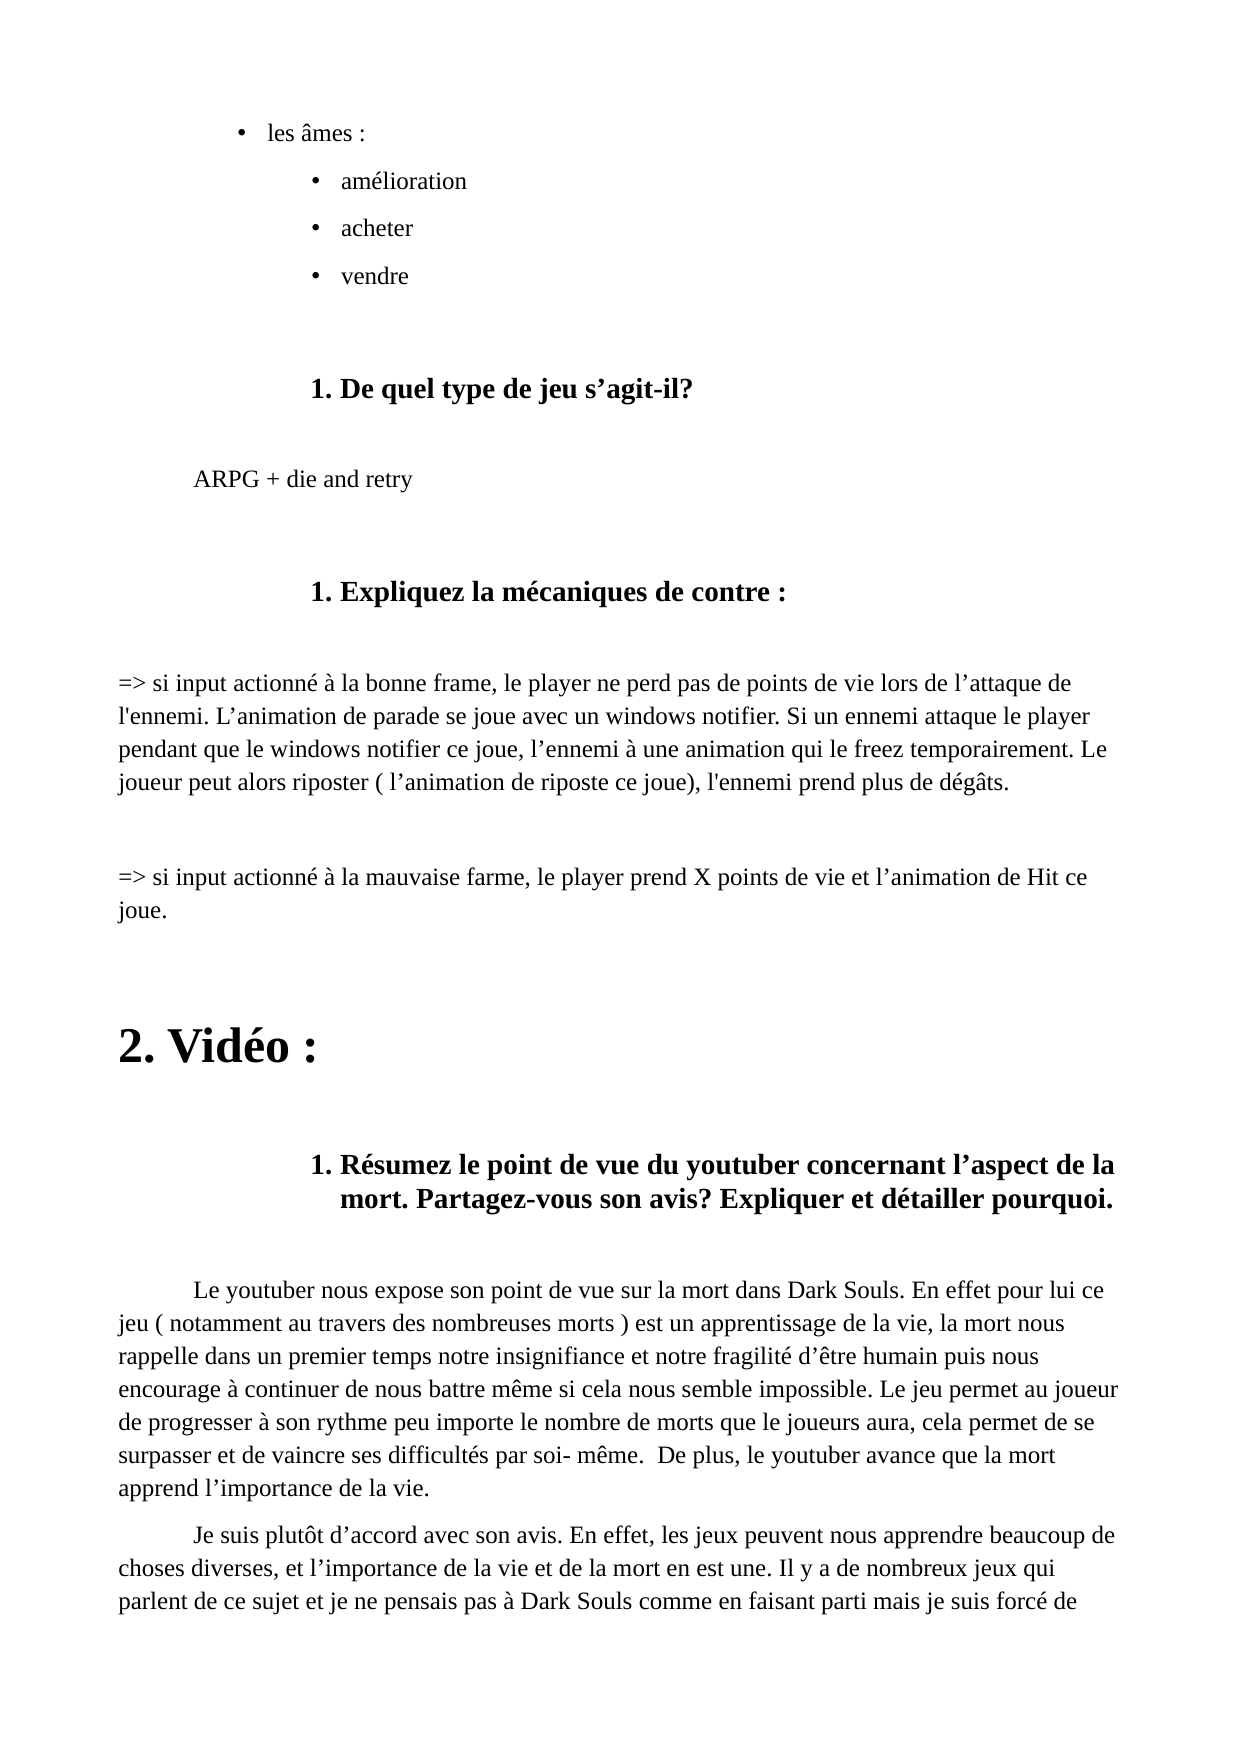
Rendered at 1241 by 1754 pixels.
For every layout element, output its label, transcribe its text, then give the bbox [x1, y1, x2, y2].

list acheter [311, 213, 1122, 242]
text Le youtuber nous expose son point de vue sur la mort dans Dark Souls. En effet pour lui ce jeu ( notamment au travers des nombreuses morts ) est un apprentissage de la vie, la mort nous rappelle dans un premier temps notre insignifiance et notre fragilité d’être humain puis nous encourage à continuer de nous battre même si cela nous semble impossible. Le jeu permet au joueur de progresser à son rythme peu importe le nombre de morts que le joueurs aura, cela permet de se surpasser et de vaincre ses difficultés par soi- même. De plus, le youtuber avance que la mort apprend l’importance de la vie. [118, 1275, 1122, 1502]
text ARPG + die and retry [193, 464, 1122, 493]
subtitle De quel type de jeu s’agit-il? [310, 371, 1122, 404]
text => si input actionné à la bonne frame, le player ne perd pas de points de vie lors de l’attaque de l'ennemi. L’animation de parade se joue avec un windows notifier. Si un ennemi attaque le player pendant que le windows notifier ce joue, l’ennemi à une animation qui le freez temporairement. Le joueur peut alors riposter ( l’animation de riposte ce joue), l'ennemi prend plus de dégâts. [118, 668, 1122, 796]
text Je suis plutôt d’accord avec son avis. En effet, les jeux peuvent nous apprendre beaucoup de choses diverses, et l’importance de la vie et de la mort en est une. Il y a de nombreux jeux qui parlent de ce sujet et je ne pensais pas à Dark Souls comme en faisant parti mais je suis forcé de [118, 1520, 1122, 1615]
text => si input actionné à la mauvaise farme, le player prend X points de vie et l’animation de Hit ce joue. [118, 862, 1122, 924]
subtitle 2. Vidéo : [118, 1015, 1122, 1073]
list amélioration [311, 166, 1122, 194]
subtitle Résumez le point de vue du youtuber concernant l’aspect de la mort. Partagez-vous son avis? Expliquer et détailler pourquoi. [310, 1147, 1122, 1214]
list les âmes : [237, 118, 1122, 147]
subtitle Expliquez la mécaniques de contre : [310, 574, 1122, 608]
list vendre [311, 261, 1122, 290]
